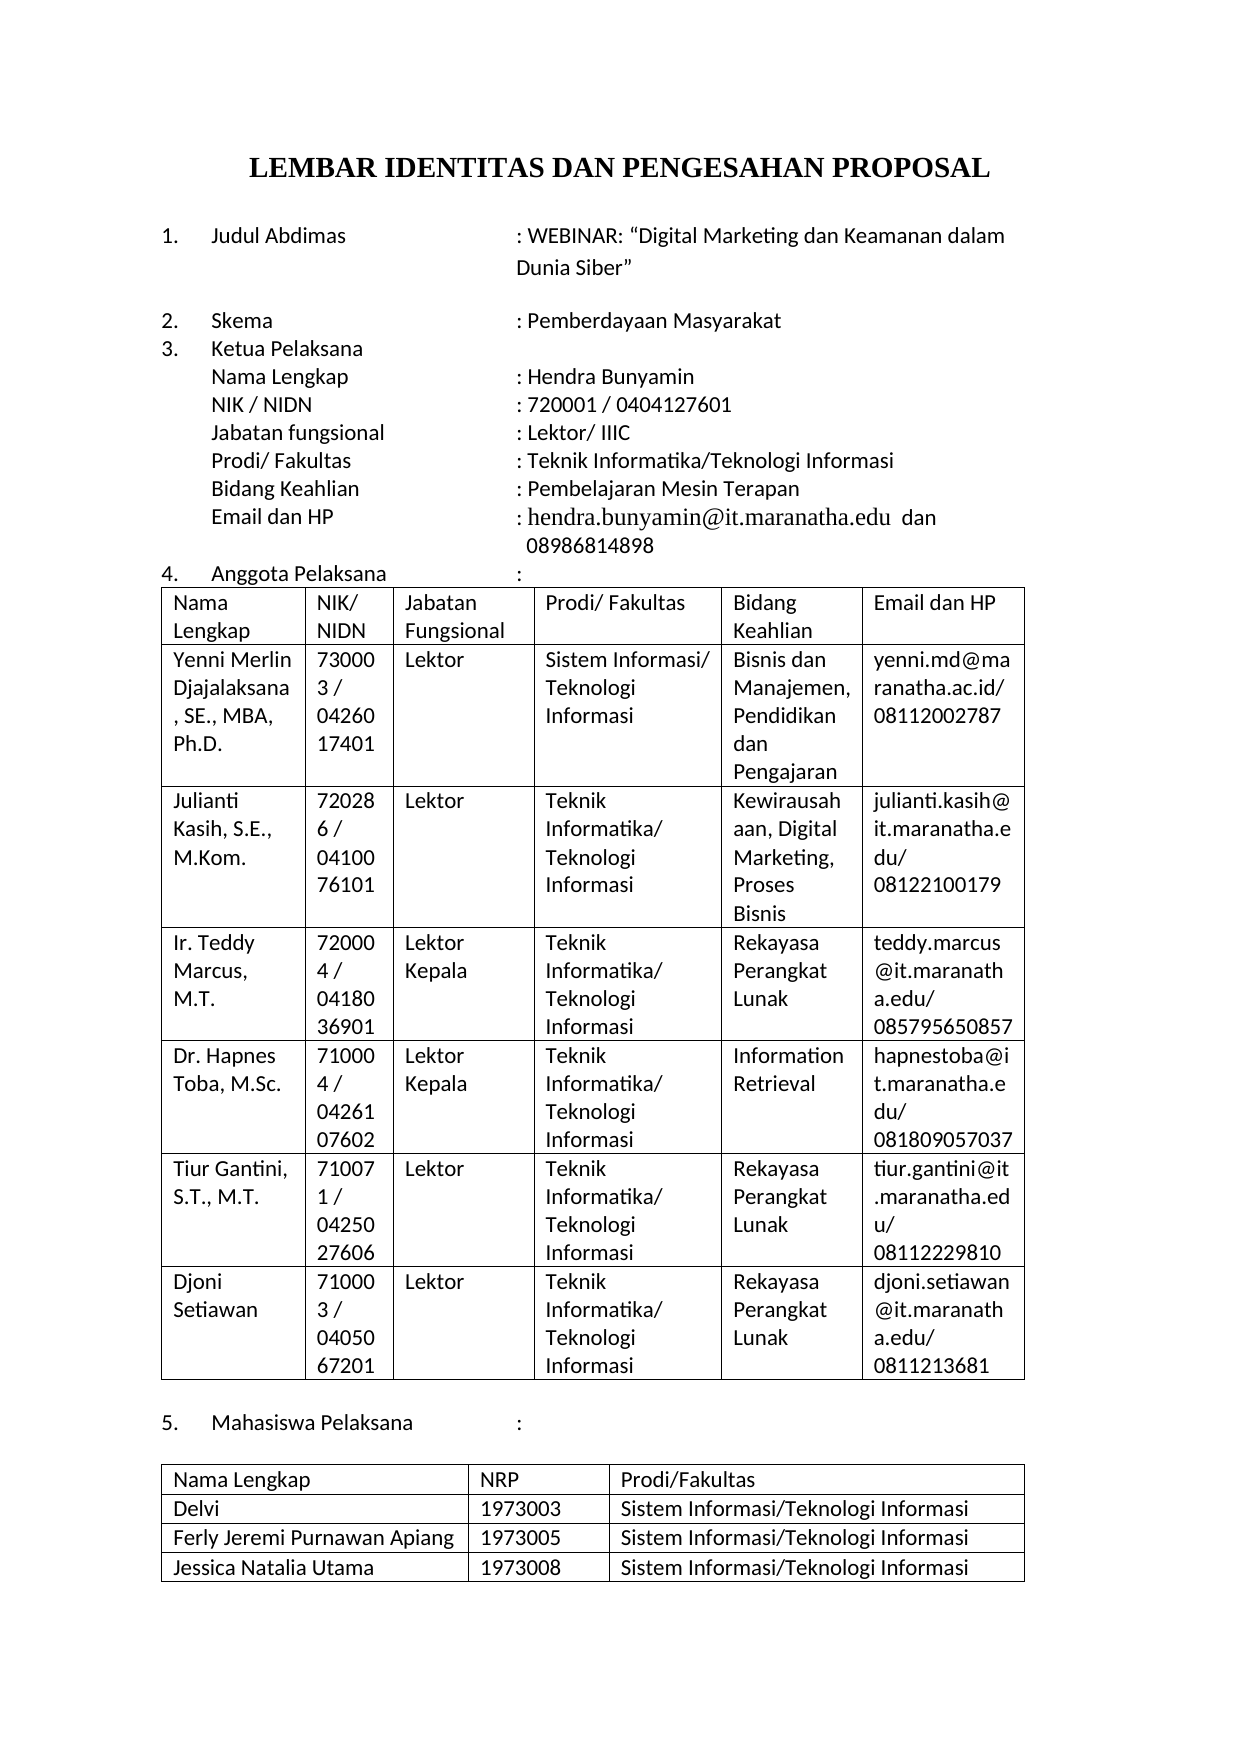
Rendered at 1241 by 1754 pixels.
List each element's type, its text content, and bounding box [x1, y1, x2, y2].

table_cell 710004 / 0426107602 [306, 1041, 393, 1153]
table_cell julianti.kasih@it.maranatha.edu/ 08122100179 [863, 787, 1024, 927]
table_cell Lektor Kepala [394, 1041, 534, 1153]
table_cell hapnestoba@it.maranatha.edu/081809057037 [863, 1041, 1024, 1153]
table_cell : Teknik Informatika/Teknologi Informasi [505, 446, 1036, 474]
table_cell Mahasiswa Pelaksana [200, 1380, 505, 1464]
table_header Bidang Keahlian [722, 588, 862, 644]
table_cell [150, 418, 200, 446]
table_cell 710003 / 0405067201 [306, 1267, 393, 1379]
table_cell Sistem Informasi/Teknologi Informasi [610, 1495, 1024, 1522]
table_cell 720004 / 0418036901 [306, 928, 393, 1040]
table_cell 2. [150, 306, 200, 334]
table_cell Teknik Informatika/ Teknologi Informasi [535, 1267, 721, 1379]
table_cell Rekayasa Perangkat Lunak [722, 928, 862, 1040]
table_cell 5. [150, 1380, 200, 1464]
table_cell Bidang Keahlian [200, 474, 505, 502]
table_cell : hendra.bunyamin@it.maranatha.edu dan 08986814898 [505, 502, 1036, 559]
table_cell Sistem Informasi/ Teknologi Informasi [535, 645, 721, 786]
table_cell Julianti Kasih, S.E., M.Kom. [162, 787, 305, 927]
table_cell [150, 446, 200, 474]
table_cell [150, 390, 200, 418]
table_cell Lektor [394, 645, 534, 786]
table_header Nama Lengkap [162, 588, 305, 644]
table_header NRP [469, 1465, 609, 1493]
table_cell 3. [150, 334, 200, 362]
table_cell Teknik Informatika/ Teknologi Informasi [535, 1154, 721, 1266]
table_header Nama Lengkap [162, 1465, 468, 1493]
table_cell Ir. Teddy Marcus, M.T. [162, 928, 305, 1040]
table_cell : Pembelajaran Mesin Terapan [505, 474, 1036, 502]
table_header Email dan HP [863, 588, 1024, 644]
table_cell Teknik Informatika/ Teknologi Informasi [535, 1041, 721, 1153]
table_cell Teknik Informatika/ Teknologi Informasi [535, 928, 721, 1040]
table_cell yenni.md@maranatha.ac.id/08112002787 [863, 645, 1024, 786]
table_cell Kewirausahaan, Digital Marketing, Proses Bisnis [722, 787, 862, 927]
table_cell 1973005 [469, 1524, 609, 1552]
table_cell : [505, 559, 1036, 587]
table_cell 1973003 [469, 1495, 609, 1522]
table_cell [505, 334, 1036, 362]
table_cell tiur.gantini@it.maranatha.edu/08112229810 [863, 1154, 1024, 1266]
table_cell [150, 1464, 161, 1582]
table_header 1. [150, 221, 200, 306]
table_cell Delvi [162, 1495, 468, 1522]
table_cell [150, 474, 200, 502]
table_cell 730003 / 0426017401 [306, 645, 393, 786]
table_cell Yenni Merlin Djajalaksana, SE., MBA, Ph.D. [162, 645, 305, 786]
table_header Jabatan Fungsional [394, 588, 534, 644]
table_cell [1025, 587, 1036, 1380]
table_cell Rekayasa Perangkat Lunak [722, 1267, 862, 1379]
table_cell [150, 502, 200, 559]
table_cell : [505, 1380, 1036, 1464]
table_cell Skema [200, 306, 505, 334]
table_cell teddy.marcus@it.maranatha.edu/085795650857 [863, 928, 1024, 1040]
table_cell Lektor [394, 1154, 534, 1266]
table_cell Rekayasa Perangkat Lunak [722, 1154, 862, 1266]
table_cell Sistem Informasi/Teknologi Informasi [610, 1524, 1024, 1552]
table_header Prodi/Fakultas [610, 1465, 1024, 1493]
table_cell : 720001 / 0404127601 [505, 390, 1036, 418]
table_cell NIK / NIDN [200, 390, 505, 418]
table_cell Prodi/ Fakultas [200, 446, 505, 474]
table_cell : Pemberdayaan Masyarakat [505, 306, 1036, 334]
table_header Prodi/ Fakultas [535, 588, 721, 644]
table_cell Email dan HP [200, 502, 505, 559]
table_cell Lektor [394, 1267, 534, 1379]
table_cell 1973008 [469, 1553, 609, 1581]
table_cell Ketua Pelaksana [200, 334, 505, 362]
table_header Judul Abdimas [200, 221, 505, 306]
table_cell [150, 362, 200, 390]
table_cell Information Retrieval [722, 1041, 862, 1153]
table_cell Ferly Jeremi Purnawan Apiang [162, 1524, 468, 1552]
table_cell Anggota Pelaksana [200, 559, 505, 587]
table_header NIK/NIDN [306, 588, 393, 644]
table_cell Sistem Informasi/Teknologi Informasi [610, 1553, 1024, 1581]
table_cell : Hendra Bunyamin [505, 362, 1036, 390]
table_cell djoni.setiawan@it.maranatha.edu/0811213681 [863, 1267, 1024, 1379]
table_cell [150, 587, 161, 1380]
table_cell Nama Lengkap [200, 362, 505, 390]
table_cell 720286 / 0410076101 [306, 787, 393, 927]
table_cell 4. [150, 559, 200, 587]
table_cell Dr. Hapnes Toba, M.Sc. [162, 1041, 305, 1153]
table_cell Bisnis dan Manajemen, Pendidikan dan Pengajaran [722, 645, 862, 786]
table_cell Jabatan fungsional [200, 418, 505, 446]
table_cell Lektor [394, 787, 534, 927]
table_cell Teknik Informatika/ Teknologi Informasi [535, 787, 721, 927]
table_header : WEBINAR: “Digital Marketing dan Keamanan dalam Dunia Siber” [505, 221, 1036, 306]
table_cell Djoni Setiawan [162, 1267, 305, 1379]
table_cell : Lektor/ IIIC [505, 418, 1036, 446]
table_cell Jessica Natalia Utama [162, 1553, 468, 1581]
table_cell Lektor Kepala [394, 928, 534, 1040]
table_cell 710071 / 0425027606 [306, 1154, 393, 1266]
table_cell Tiur Gantini, S.T., M.T. [162, 1154, 305, 1266]
table_cell [1025, 1464, 1036, 1582]
text LEMBAR IDENTITAS DAN PENGESAHAN PROPOSAL [150, 150, 1090, 183]
